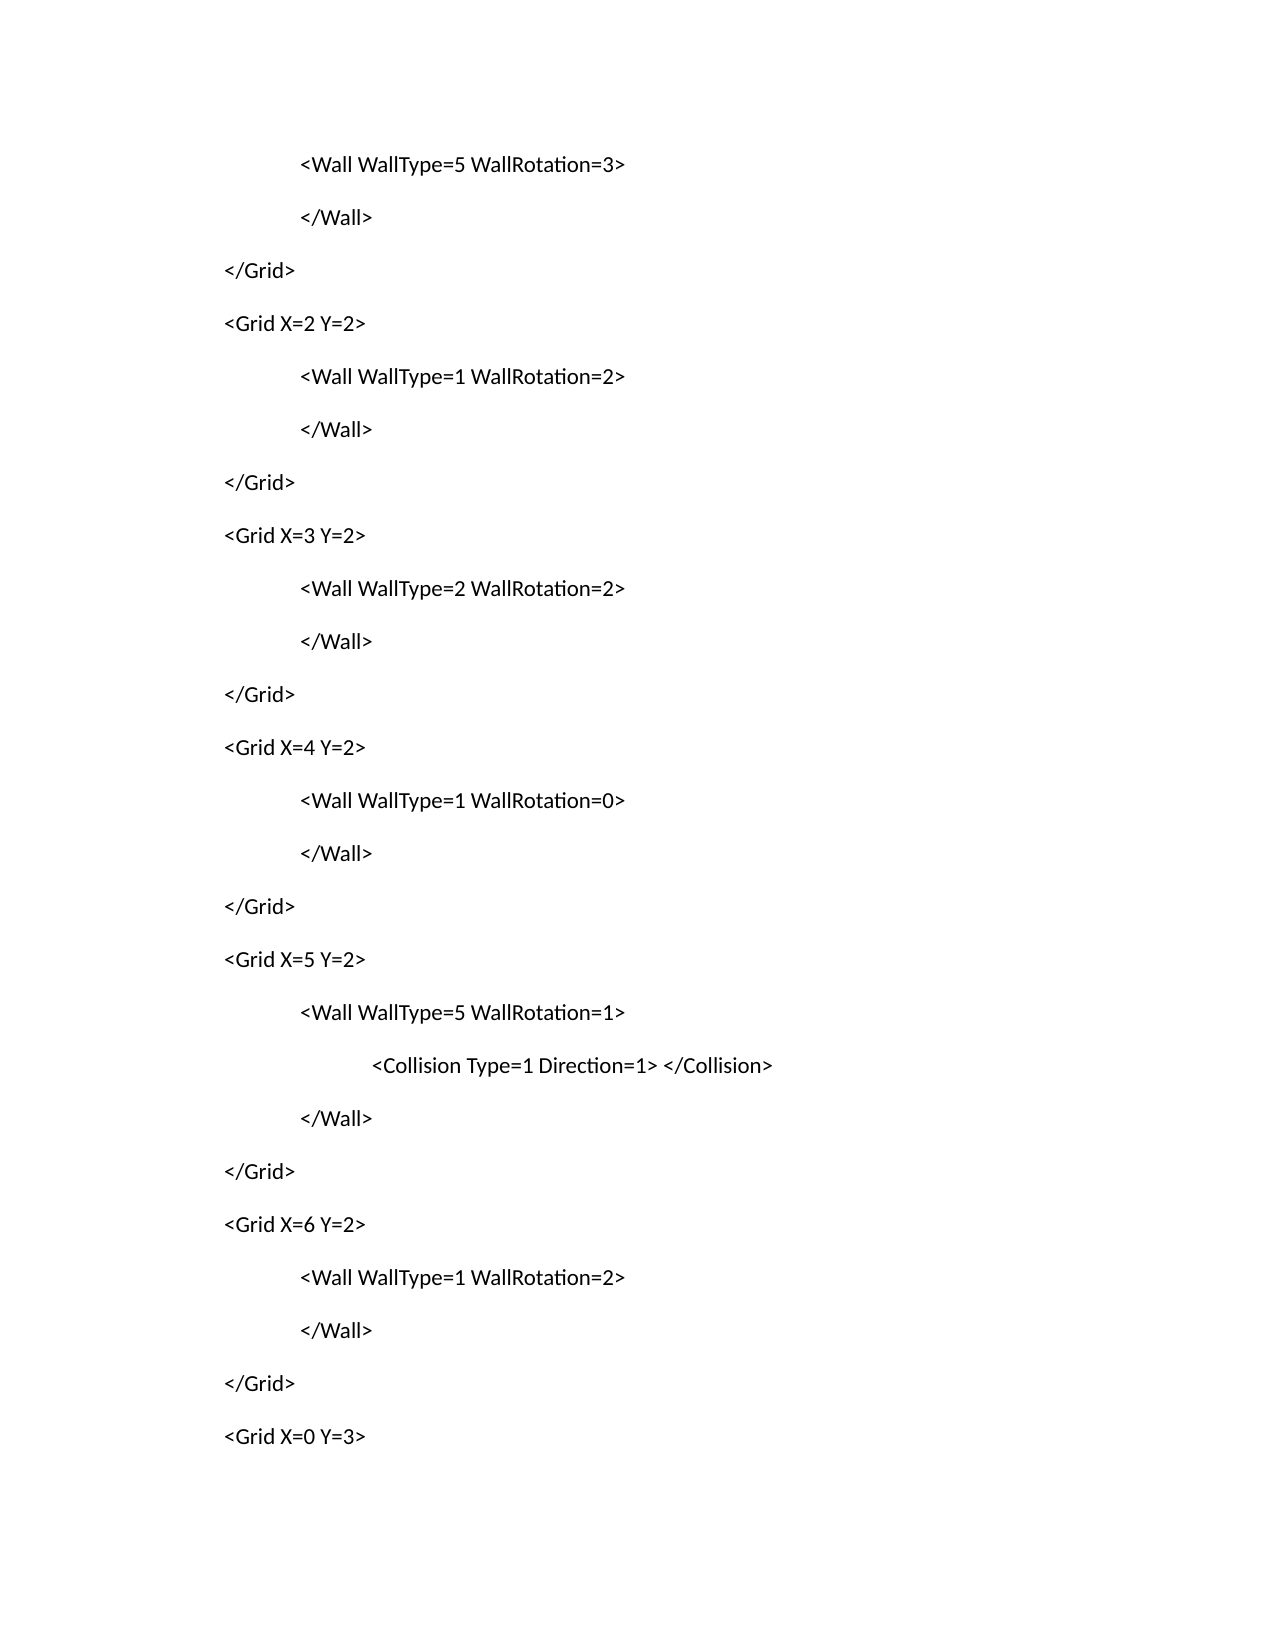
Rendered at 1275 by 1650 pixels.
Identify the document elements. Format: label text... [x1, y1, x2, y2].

text </Grid> [150, 468, 1125, 496]
text <Wall WallType=1 WallRotation=2> [225, 1263, 1125, 1291]
text <Collision Type=1 Direction=1> </Collision> [225, 1051, 1125, 1079]
text <Wall WallType=1 WallRotation=2> [225, 362, 1125, 390]
text <Grid X=3 Y=2> [150, 521, 1125, 549]
text <Grid X=0 Y=3> [150, 1422, 1125, 1451]
text <Grid X=5 Y=2> [150, 945, 1125, 973]
text </Wall> [225, 627, 1125, 655]
text </Wall> [225, 839, 1125, 867]
text </Grid> [150, 892, 1125, 920]
text </Grid> [150, 256, 1125, 284]
text </Wall> [225, 203, 1125, 231]
text <Wall WallType=5 WallRotation=1> [225, 998, 1125, 1026]
text </Wall> [225, 1316, 1125, 1344]
text </Wall> [225, 1104, 1125, 1132]
text <Wall WallType=1 WallRotation=0> [225, 786, 1125, 814]
text <Wall WallType=5 WallRotation=3> [225, 150, 1125, 178]
text </Grid> [150, 1369, 1125, 1397]
text <Grid X=4 Y=2> [150, 733, 1125, 761]
text <Grid X=6 Y=2> [150, 1210, 1125, 1238]
text </Wall> [225, 415, 1125, 443]
text <Wall WallType=2 WallRotation=2> [225, 574, 1125, 602]
text </Grid> [150, 680, 1125, 708]
text <Grid X=2 Y=2> [150, 309, 1125, 337]
text </Grid> [150, 1157, 1125, 1185]
